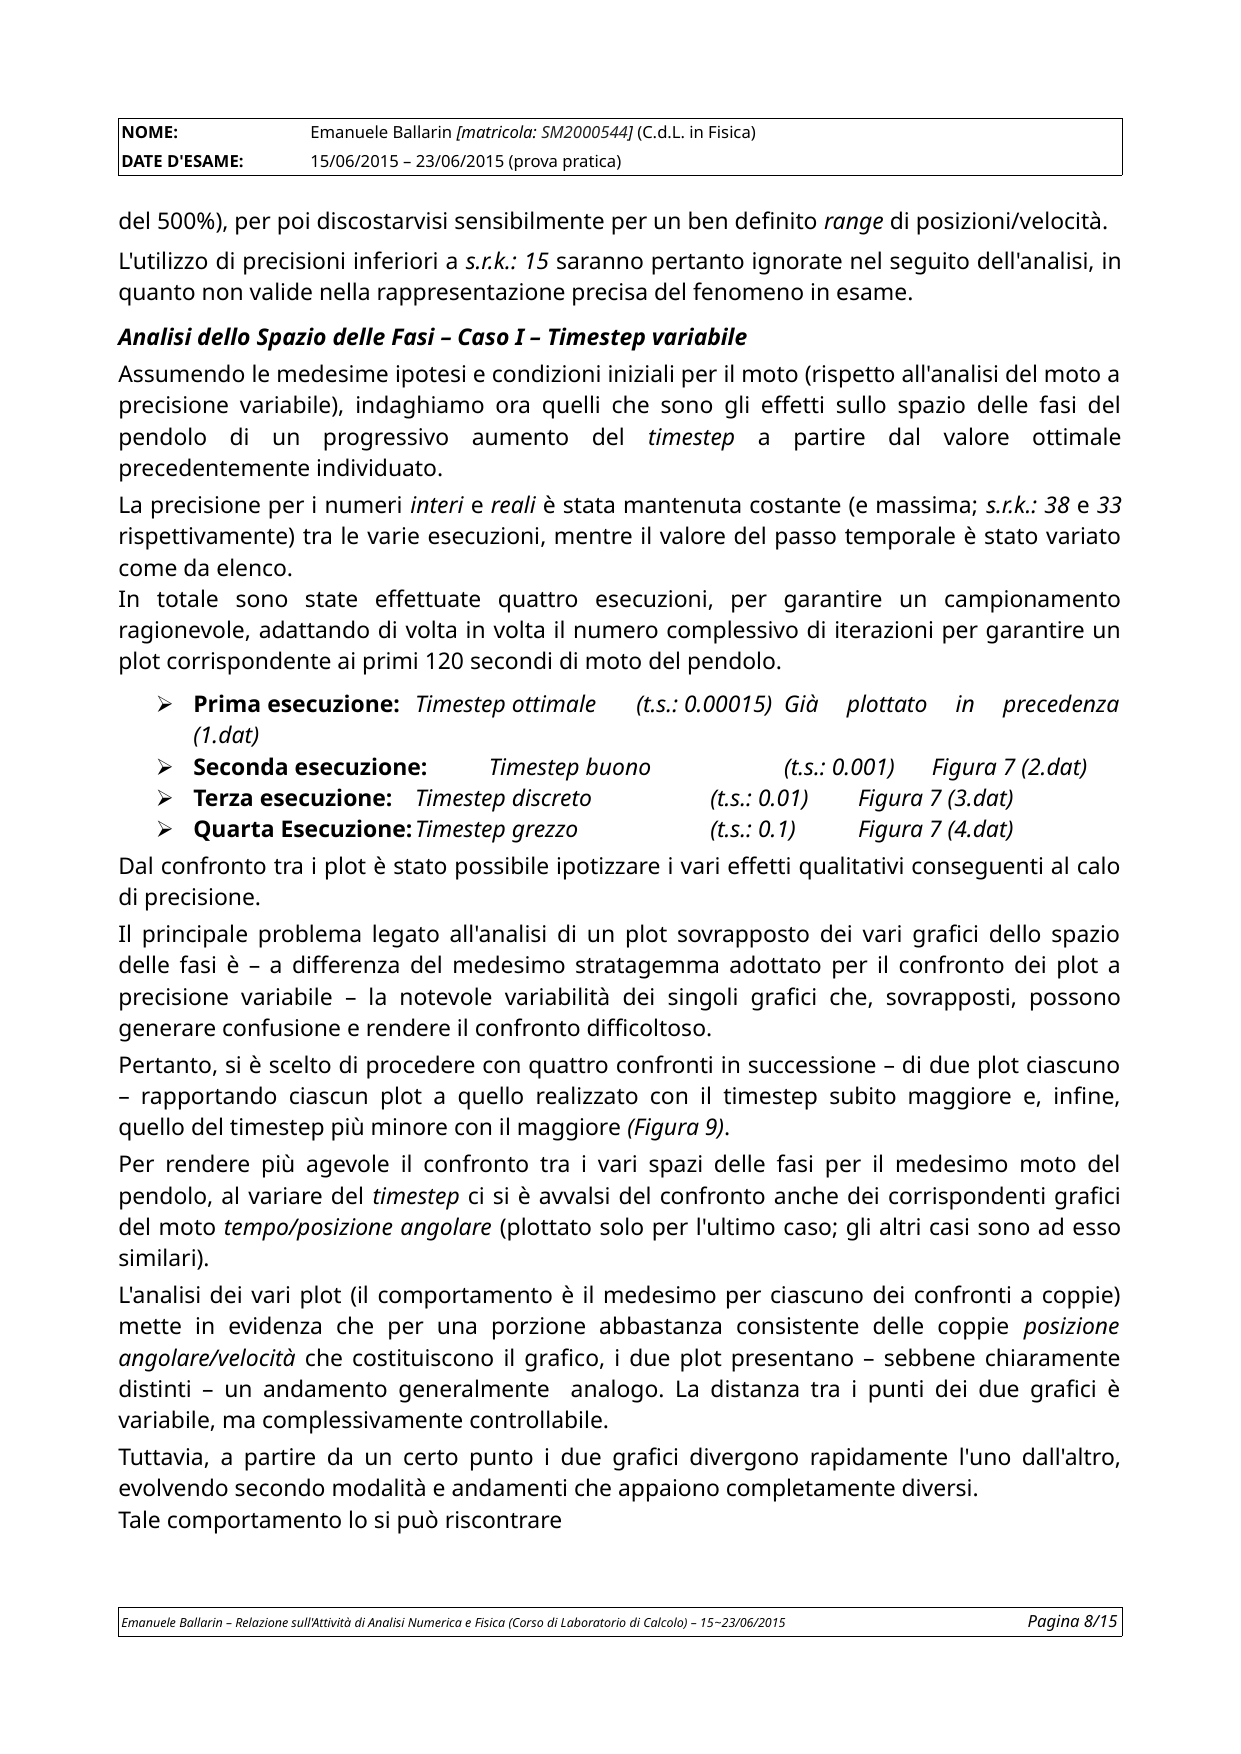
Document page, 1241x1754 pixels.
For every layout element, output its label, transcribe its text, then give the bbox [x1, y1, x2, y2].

text La precisione per i numeri interi e reali è stata mantenuta costante (e massima; s.r.k.: 38 e 33 rispettivamente) tra le varie esecuzioni, mentre il valore del passo temporale è stato variato come da elenco. [118, 489, 1122, 583]
text Tale comportamento lo si può riscontrare [118, 1503, 1122, 1535]
list Seconda esecuzione: Timestep buono (t.s.: 0.001) Figura 7 (2.dat) [156, 750, 1122, 782]
text L'utilizzo di precisioni inferiori a s.r.k.: 15 saranno pertanto ignorate nel seguito dell'analisi, in quanto non valide nella rappresentazione precisa del fenomeno in esame. [118, 244, 1122, 307]
text Assumendo le medesime ipotesi e condizioni iniziali per il moto (rispetto all'analisi del moto a precisione variabile), indaghiamo ora quelli che sono gli effetti sullo spazio delle fasi del pendolo di un progressivo aumento del timestep a partire dal valore ottimale precedentemente individuato. [118, 358, 1122, 483]
list Quarta Esecuzione: Timestep grezzo (t.s.: 0.1) Figura 7 (4.dat) [156, 813, 1122, 844]
text Per rendere più agevole il confronto tra i vari spazi delle fasi per il medesimo moto del pendolo, al variare del timestep ci si è avvalsi del confronto anche dei corrispondenti grafici del moto tempo/posizione angolare (plottato solo per l'ultimo caso; gli altri casi sono ad esso similari). [118, 1148, 1122, 1273]
text Dal confronto tra i plot è stato possibile ipotizzare i vari effetti qualitativi conseguenti al calo di precisione. [118, 850, 1122, 912]
text In totale sono state effettuate quattro esecuzioni, per garantire un campionamento ragionevole, adattando di volta in volta il numero complessivo di iterazioni per garantire un plot corrispondente ai primi 120 secondi di moto del pendolo. [118, 583, 1122, 676]
text L'analisi dei vari plot (il comportamento è il medesimo per ciascuno dei confronti a coppie) mette in evidenza che per una porzione abbastanza consistente delle coppie posizione angolare/velocità che costituiscono il grafico, i due plot presentano – sebbene chiaramente distinti – un andamento generalmente analogo. La distanza tra i punti dei due grafici è variabile, ma complessivamente controllabile. [118, 1279, 1122, 1435]
text Analisi dello Spazio delle Fasi – Caso I – Timestep variabile [118, 321, 1122, 352]
text Pertanto, si è scelto di procedere con quattro confronti in successione – di due plot ciascuno – rapportando ciascun plot a quello realizzato con il timestep subito maggiore e, infine, quello del timestep più minore con il maggiore (Figura 9). [118, 1049, 1122, 1143]
text Il principale problema legato all'analisi di un plot sovrapposto dei vari grafici dello spazio delle fasi è – a differenza del medesimo stratagemma adottato per il confronto dei plot a precisione variabile – la notevole variabilità dei singoli grafici che, sovrapposti, possono generare confusione e rendere il confronto difficoltoso. [118, 918, 1122, 1043]
text Tuttavia, a partire da un certo punto i due grafici divergono rapidamente l'uno dall'altro, evolvendo secondo modalità e andamenti che appaiono completamente diversi. [118, 1441, 1122, 1503]
list Terza esecuzione: Timestep discreto (t.s.: 0.01) Figura 7 (3.dat) [156, 782, 1122, 813]
text del 500%), per poi discostarvisi sensibilmente per un ben definito range di posizioni/velocità. [118, 205, 1122, 236]
list Prima esecuzione: Timestep ottimale (t.s.: 0.00015) Già plottato in precedenza (1.dat) [156, 688, 1122, 750]
